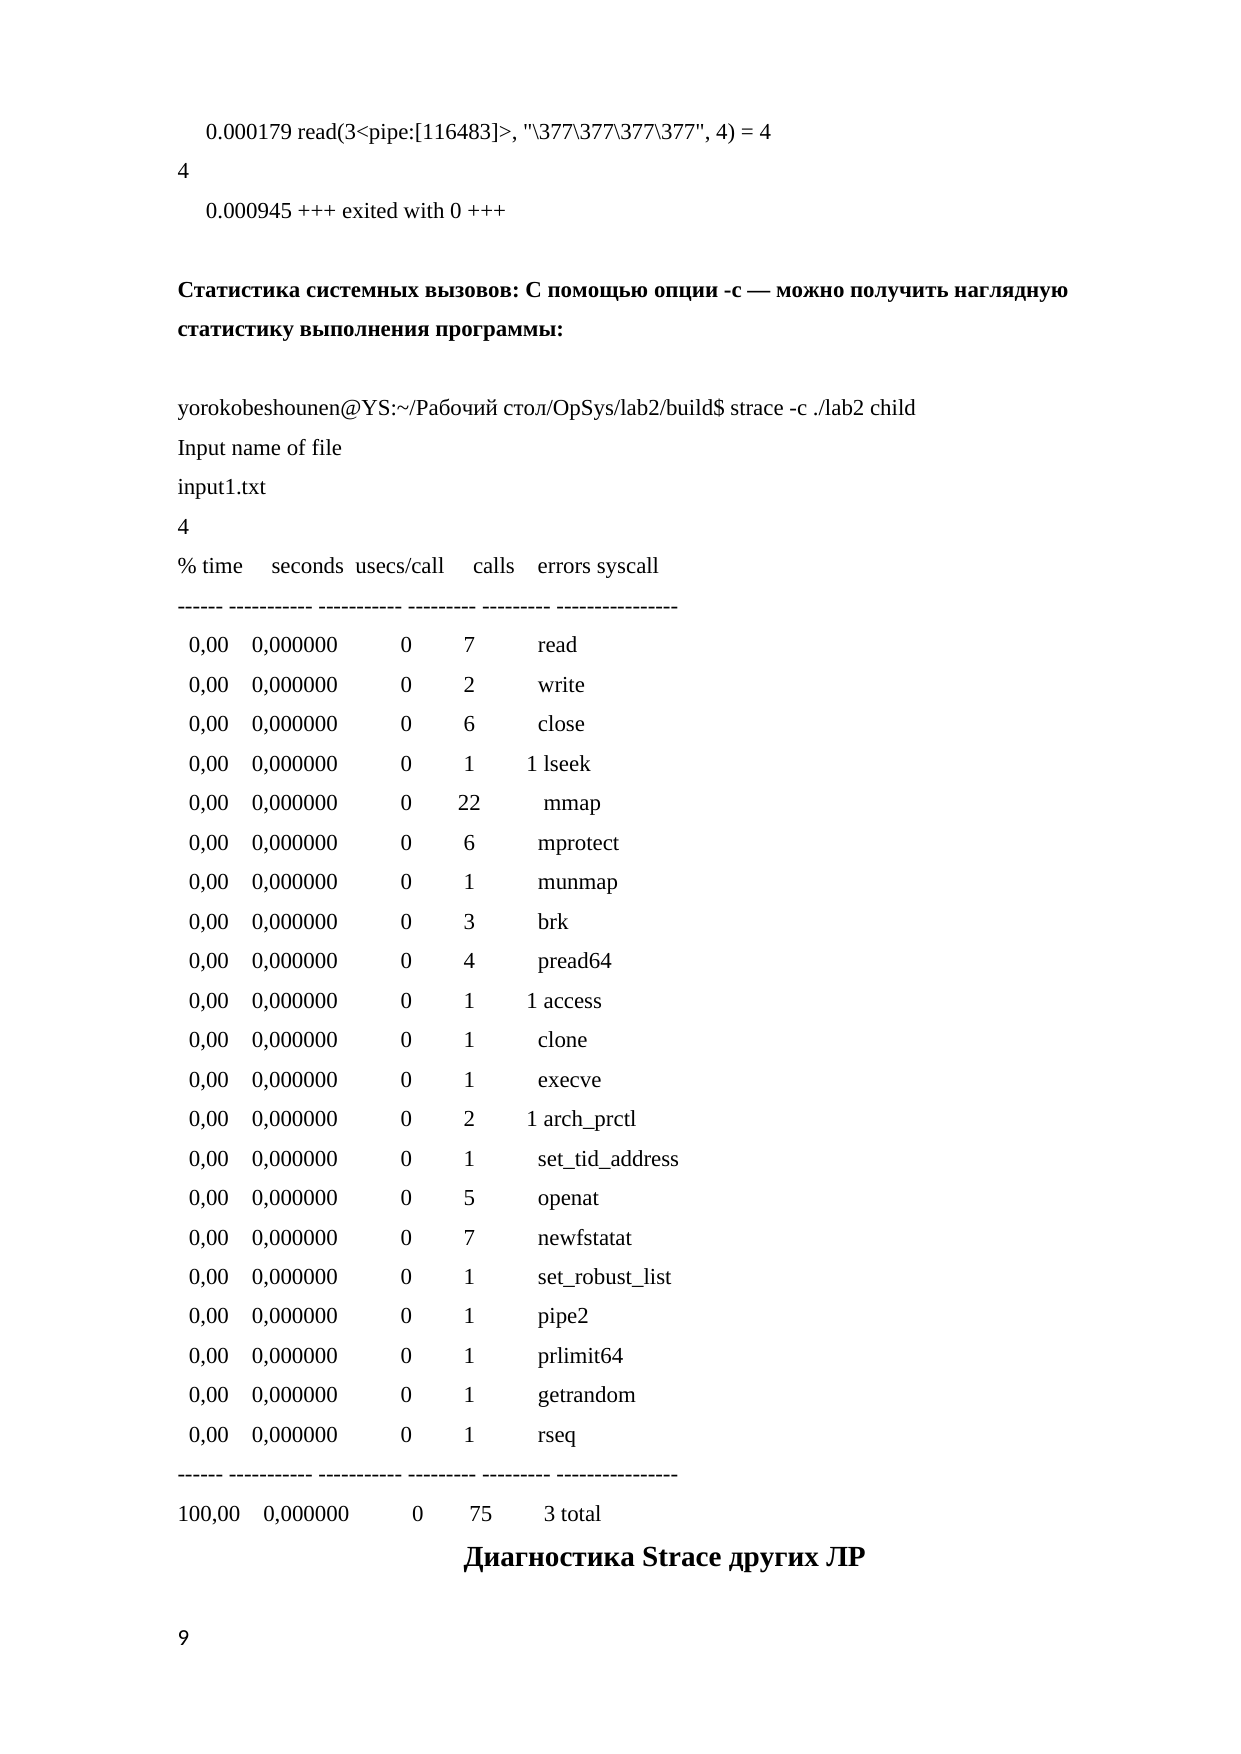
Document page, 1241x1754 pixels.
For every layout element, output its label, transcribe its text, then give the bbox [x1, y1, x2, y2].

text 0.000945 +++ exited with 0 +++ [177, 197, 1152, 223]
text input1.txt [177, 473, 1152, 500]
text yorokobeshounen@YS:~/Рабочий стол/OpSys/lab2/build$ strace -c ./lab2 child [177, 394, 1152, 421]
text Диагностика Strace других ЛР [177, 1539, 1152, 1573]
text 0,00 0,000000 0 1 getrandom [177, 1381, 1152, 1408]
text 0,00 0,000000 0 2 write [177, 671, 1152, 697]
text 0,00 0,000000 0 1 munmap [177, 868, 1152, 894]
text Input name of file [177, 434, 1152, 460]
text 0,00 0,000000 0 1 set_robust_list [177, 1263, 1152, 1289]
text 100,00 0,000000 0 75 3 total [177, 1500, 1152, 1526]
text 0,00 0,000000 0 6 mprotect [177, 829, 1152, 855]
text 0,00 0,000000 0 5 openat [177, 1184, 1152, 1210]
text 0,00 0,000000 0 1 execve [177, 1066, 1152, 1092]
text 4 [177, 158, 1152, 184]
text 0,00 0,000000 0 3 brk [177, 908, 1152, 934]
text % time seconds usecs/call calls errors syscall [177, 552, 1152, 579]
text ------ ----------- ----------- --------- --------- ---------------- [177, 1460, 1152, 1487]
text 0,00 0,000000 0 2 1 arch_prctl [177, 1105, 1152, 1131]
text 0,00 0,000000 0 7 newfstatat [177, 1223, 1152, 1250]
text Статистика системных вызовов: С помощью опции -c — можно получить наглядную статистику выполнения программы: [177, 276, 1152, 342]
text 0,00 0,000000 0 7 read [177, 631, 1152, 658]
text 0,00 0,000000 0 1 1 lseek [177, 750, 1152, 776]
text 0.000179 read(3<pipe:[116483]>, "\377\377\377\377", 4) = 4 [177, 118, 1152, 144]
text 0,00 0,000000 0 1 prlimit64 [177, 1342, 1152, 1368]
text 0,00 0,000000 0 1 clone [177, 1026, 1152, 1052]
text 0,00 0,000000 0 1 set_tid_address [177, 1144, 1152, 1171]
text 0,00 0,000000 0 1 pipe2 [177, 1302, 1152, 1329]
text 4 [177, 513, 1152, 539]
text 0,00 0,000000 0 6 close [177, 710, 1152, 737]
text 0,00 0,000000 0 1 rseq [177, 1421, 1152, 1447]
text 0,00 0,000000 0 1 1 access [177, 987, 1152, 1013]
text 0,00 0,000000 0 22 mmap [177, 789, 1152, 816]
text ------ ----------- ----------- --------- --------- ---------------- [177, 592, 1152, 618]
text 0,00 0,000000 0 4 pread64 [177, 947, 1152, 973]
